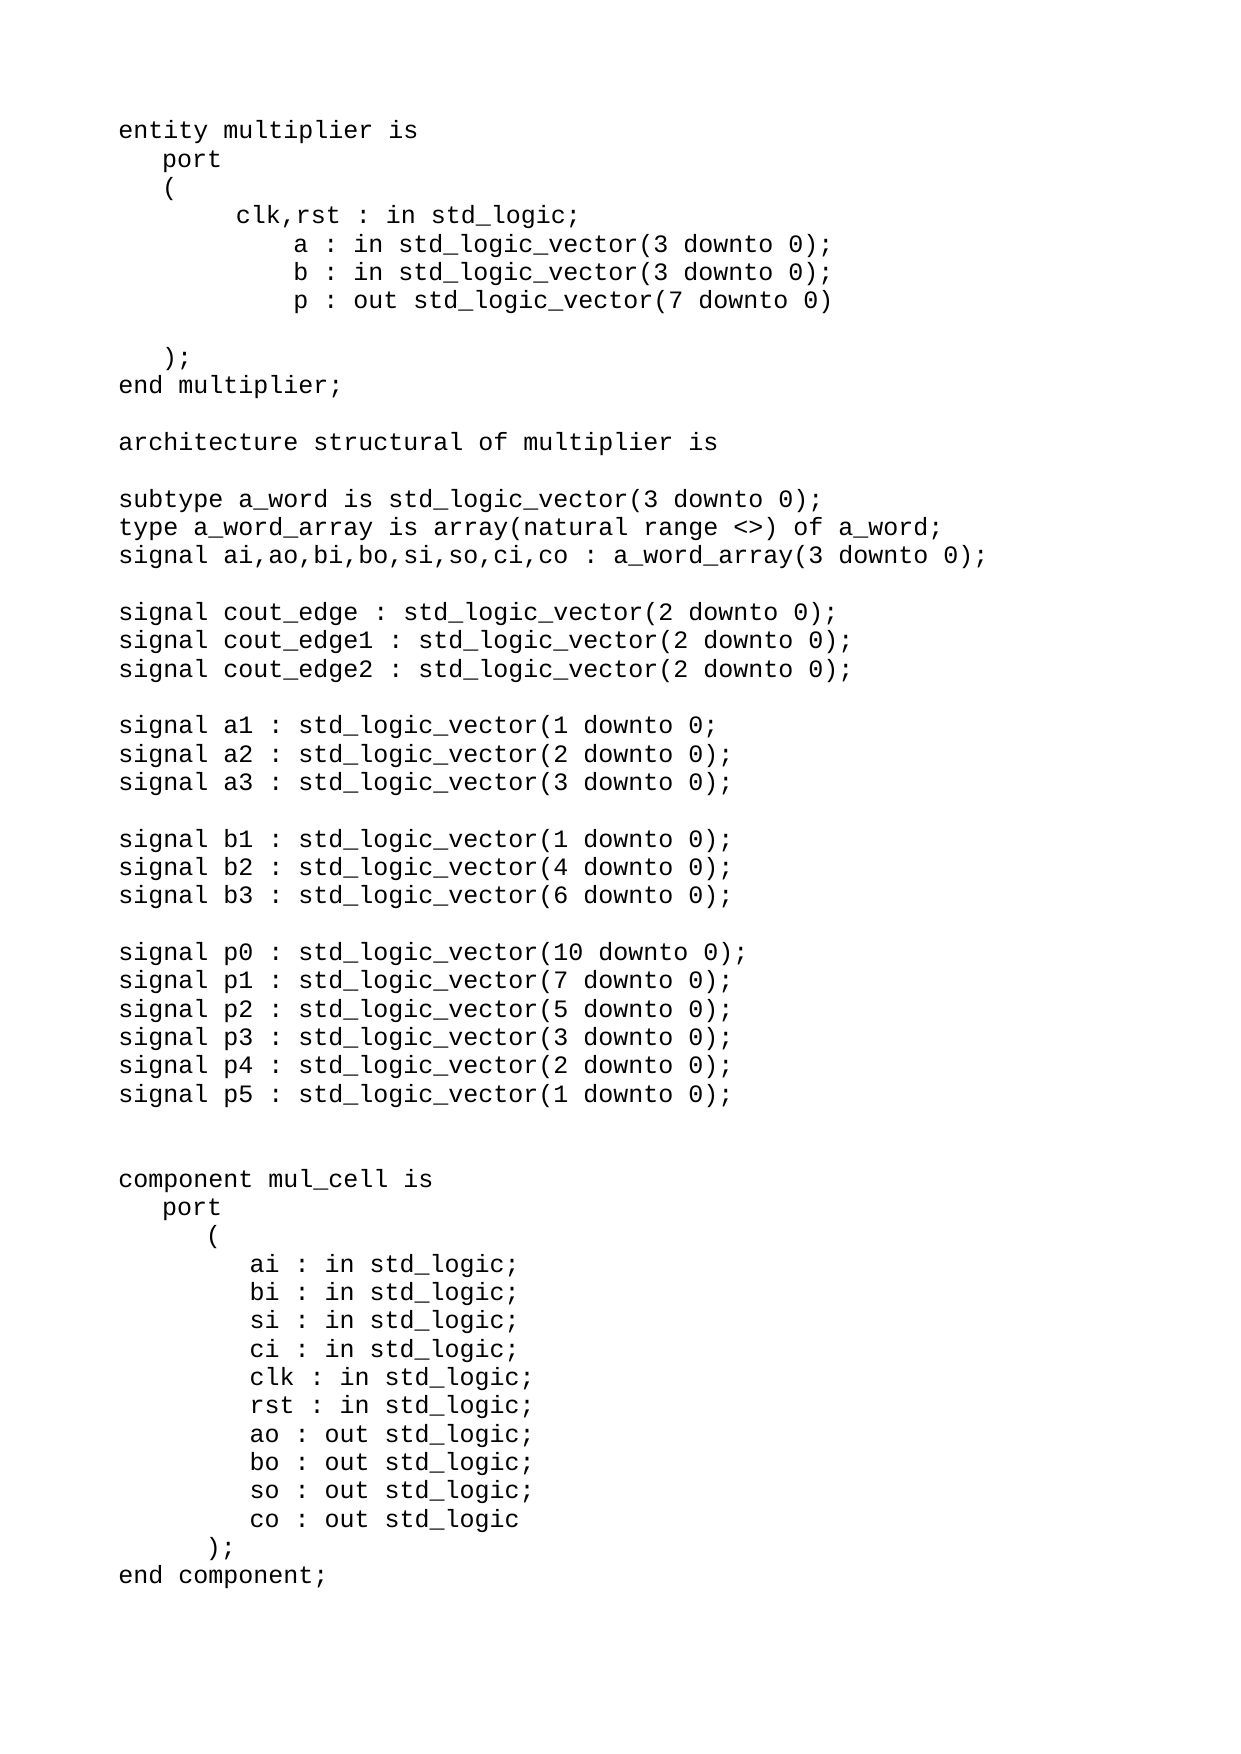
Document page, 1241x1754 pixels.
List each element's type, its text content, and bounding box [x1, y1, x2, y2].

text signal p4 : std_logic_vector(2 downto 0); [118, 1053, 1122, 1081]
text signal cout_edge2 : std_logic_vector(2 downto 0); [118, 656, 1122, 685]
text a : in std_logic_vector(3 downto 0); [118, 231, 1122, 260]
text signal a2 : std_logic_vector(2 downto 0); [118, 741, 1122, 770]
text signal p5 : std_logic_vector(1 downto 0); [118, 1081, 1122, 1110]
text signal b2 : std_logic_vector(4 downto 0); [118, 855, 1122, 883]
text ci : in std_logic; [118, 1336, 1122, 1365]
text ( [118, 175, 1122, 203]
text clk : in std_logic; [118, 1365, 1122, 1393]
text component mul_cell is [118, 1166, 1122, 1195]
text entity multiplier is [118, 118, 1122, 146]
text ao : out std_logic; [118, 1421, 1122, 1450]
text type a_word_array is array(natural range <>) of a_word; [118, 515, 1122, 543]
text signal p1 : std_logic_vector(7 downto 0); [118, 968, 1122, 996]
text bo : out std_logic; [118, 1450, 1122, 1478]
text co : out std_logic [118, 1506, 1122, 1535]
text b : in std_logic_vector(3 downto 0); [118, 260, 1122, 288]
text ( [118, 1223, 1122, 1251]
text rst : in std_logic; [118, 1393, 1122, 1421]
text signal cout_edge1 : std_logic_vector(2 downto 0); [118, 628, 1122, 656]
text signal ai,ao,bi,bo,si,so,ci,co : a_word_array(3 downto 0); [118, 543, 1122, 571]
text signal p0 : std_logic_vector(10 downto 0); [118, 940, 1122, 968]
text so : out std_logic; [118, 1478, 1122, 1506]
text si : in std_logic; [118, 1308, 1122, 1336]
text ); [118, 345, 1122, 373]
text bi : in std_logic; [118, 1280, 1122, 1308]
text signal a1 : std_logic_vector(1 downto 0; [118, 713, 1122, 741]
text p : out std_logic_vector(7 downto 0) [118, 288, 1122, 316]
text end multiplier; [118, 373, 1122, 401]
text ai : in std_logic; [118, 1251, 1122, 1280]
text signal cout_edge : std_logic_vector(2 downto 0); [118, 600, 1122, 628]
text ); [118, 1535, 1122, 1563]
text port [118, 146, 1122, 175]
text signal p3 : std_logic_vector(3 downto 0); [118, 1025, 1122, 1053]
text architecture structural of multiplier is [118, 430, 1122, 458]
text clk,rst : in std_logic; [118, 203, 1122, 231]
text port [118, 1195, 1122, 1223]
text signal a3 : std_logic_vector(3 downto 0); [118, 770, 1122, 798]
text signal p2 : std_logic_vector(5 downto 0); [118, 996, 1122, 1025]
text signal b3 : std_logic_vector(6 downto 0); [118, 883, 1122, 911]
text subtype a_word is std_logic_vector(3 downto 0); [118, 486, 1122, 515]
text end component; [118, 1563, 1122, 1591]
text signal b1 : std_logic_vector(1 downto 0); [118, 826, 1122, 855]
